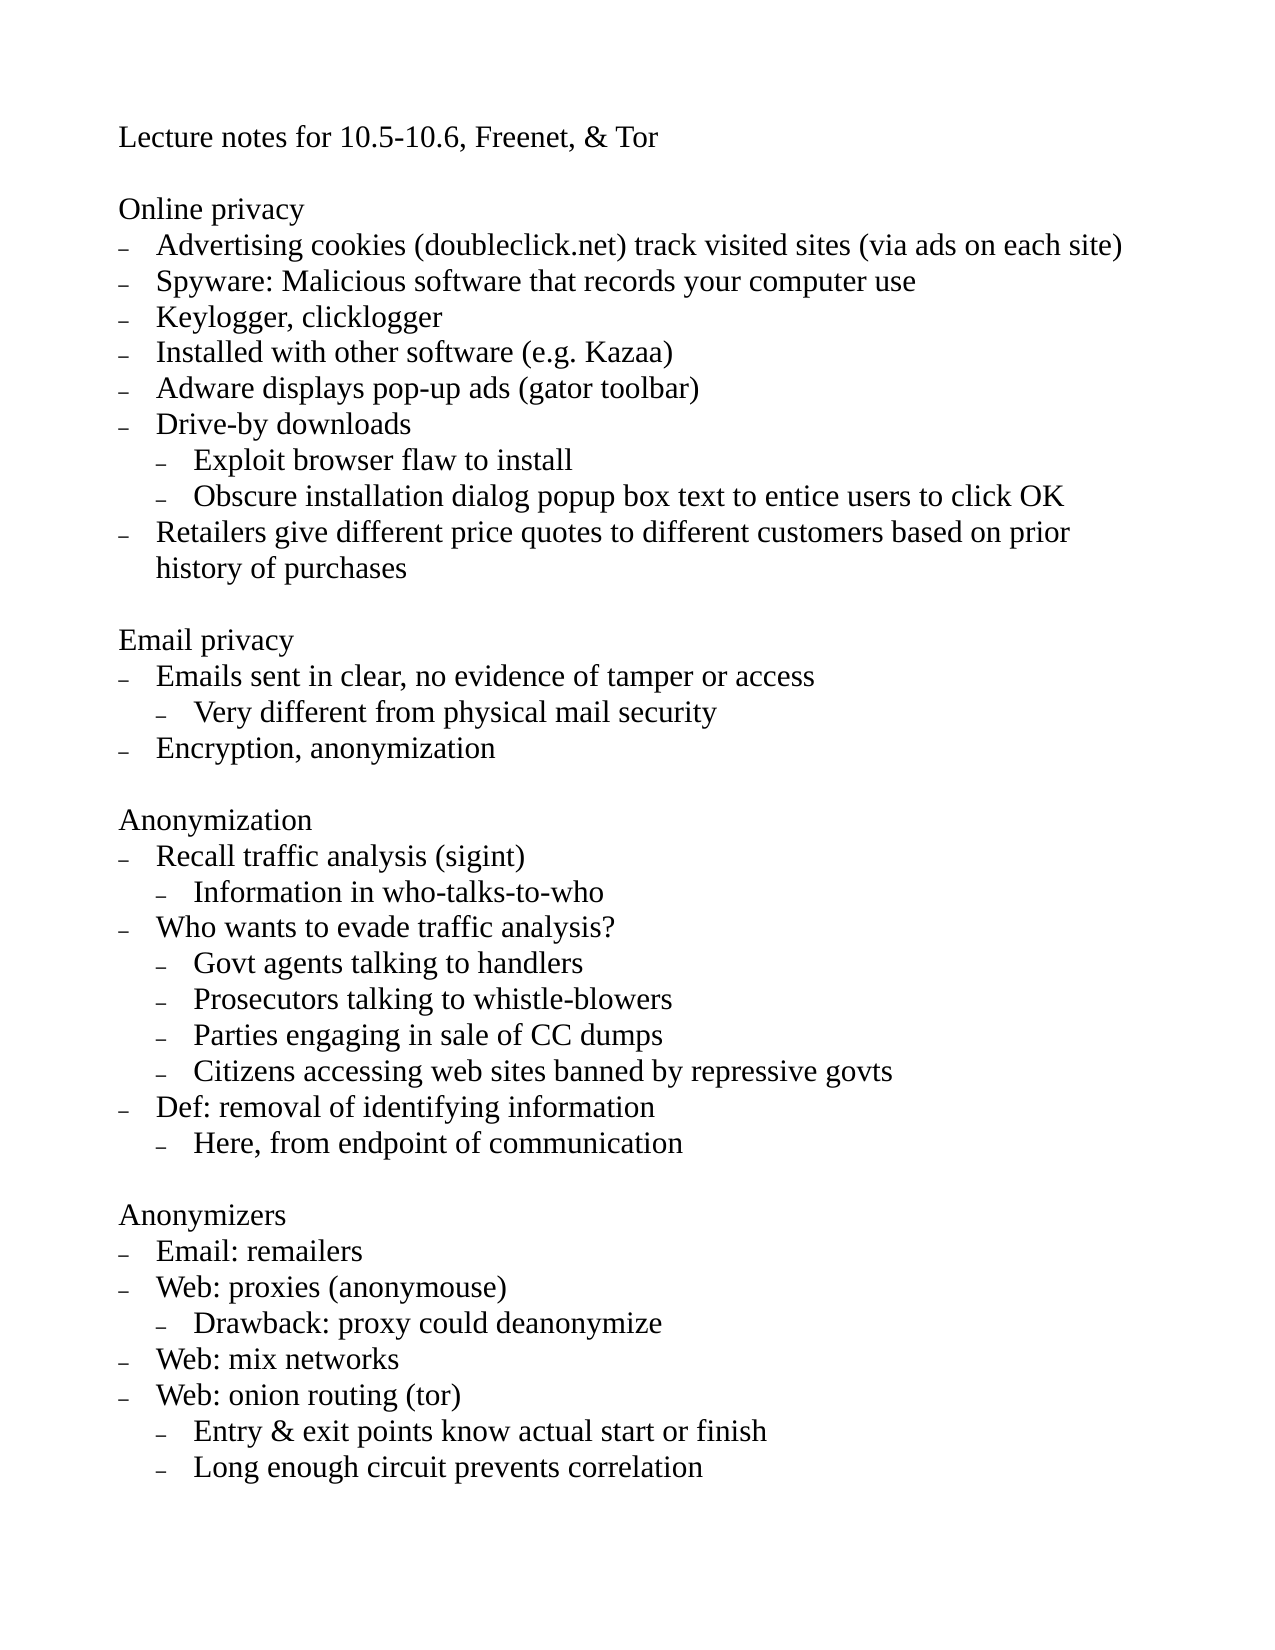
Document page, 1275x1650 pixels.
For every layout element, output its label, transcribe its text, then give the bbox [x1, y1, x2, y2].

list Entry & exit points know actual start or finish [156, 1412, 1157, 1448]
list Very different from physical mail security [156, 693, 1157, 729]
list Web: onion routing (tor) [118, 1376, 1157, 1412]
text Online privacy [118, 190, 1157, 226]
list Def: removal of identifying information [118, 1088, 1157, 1124]
text Anonymization [118, 801, 1157, 837]
list Web: mix networks [118, 1340, 1157, 1376]
list Drawback: proxy could deanonymize [156, 1304, 1157, 1340]
list Advertising cookies (doubleclick.net) track visited sites (via ads on each site) [118, 226, 1157, 262]
list Installed with other software (e.g. Kazaa) [118, 334, 1157, 370]
text Anonymizers [118, 1196, 1157, 1232]
list Recall traffic analysis (sigint) [118, 837, 1157, 873]
list Parties engaging in sale of CC dumps [156, 1017, 1157, 1052]
list Adware displays pop-up ads (gator toolbar) [118, 370, 1157, 406]
list Exploit browser flaw to install [156, 442, 1157, 477]
list Keylogger, clicklogger [118, 298, 1157, 334]
list Email: remailers [118, 1232, 1157, 1268]
text Email privacy [118, 621, 1157, 657]
list Who wants to evade traffic analysis? [118, 909, 1157, 945]
list Encryption, anonymization [118, 729, 1157, 765]
list Web: proxies (anonymouse) [118, 1268, 1157, 1304]
list Govt agents talking to handlers [156, 945, 1157, 981]
list Emails sent in clear, no evidence of tamper or access [118, 657, 1157, 693]
list Retailers give different price quotes to different customers based on prior history of purchases [118, 513, 1157, 585]
list Prosecutors talking to whistle-blowers [156, 981, 1157, 1017]
list Spyware: Malicious software that records your computer use [118, 262, 1157, 298]
list Here, from endpoint of communication [156, 1124, 1157, 1160]
text Lecture notes for 10.5-10.6, Freenet, & Tor [118, 118, 1157, 154]
list Long enough circuit prevents correlation [156, 1448, 1157, 1484]
list Obscure installation dialog popup box text to entice users to click OK [156, 477, 1157, 513]
list Information in who-talks-to-who [156, 873, 1157, 909]
list Drive-by downloads [118, 406, 1157, 442]
list Citizens accessing web sites banned by repressive govts [156, 1052, 1157, 1088]
